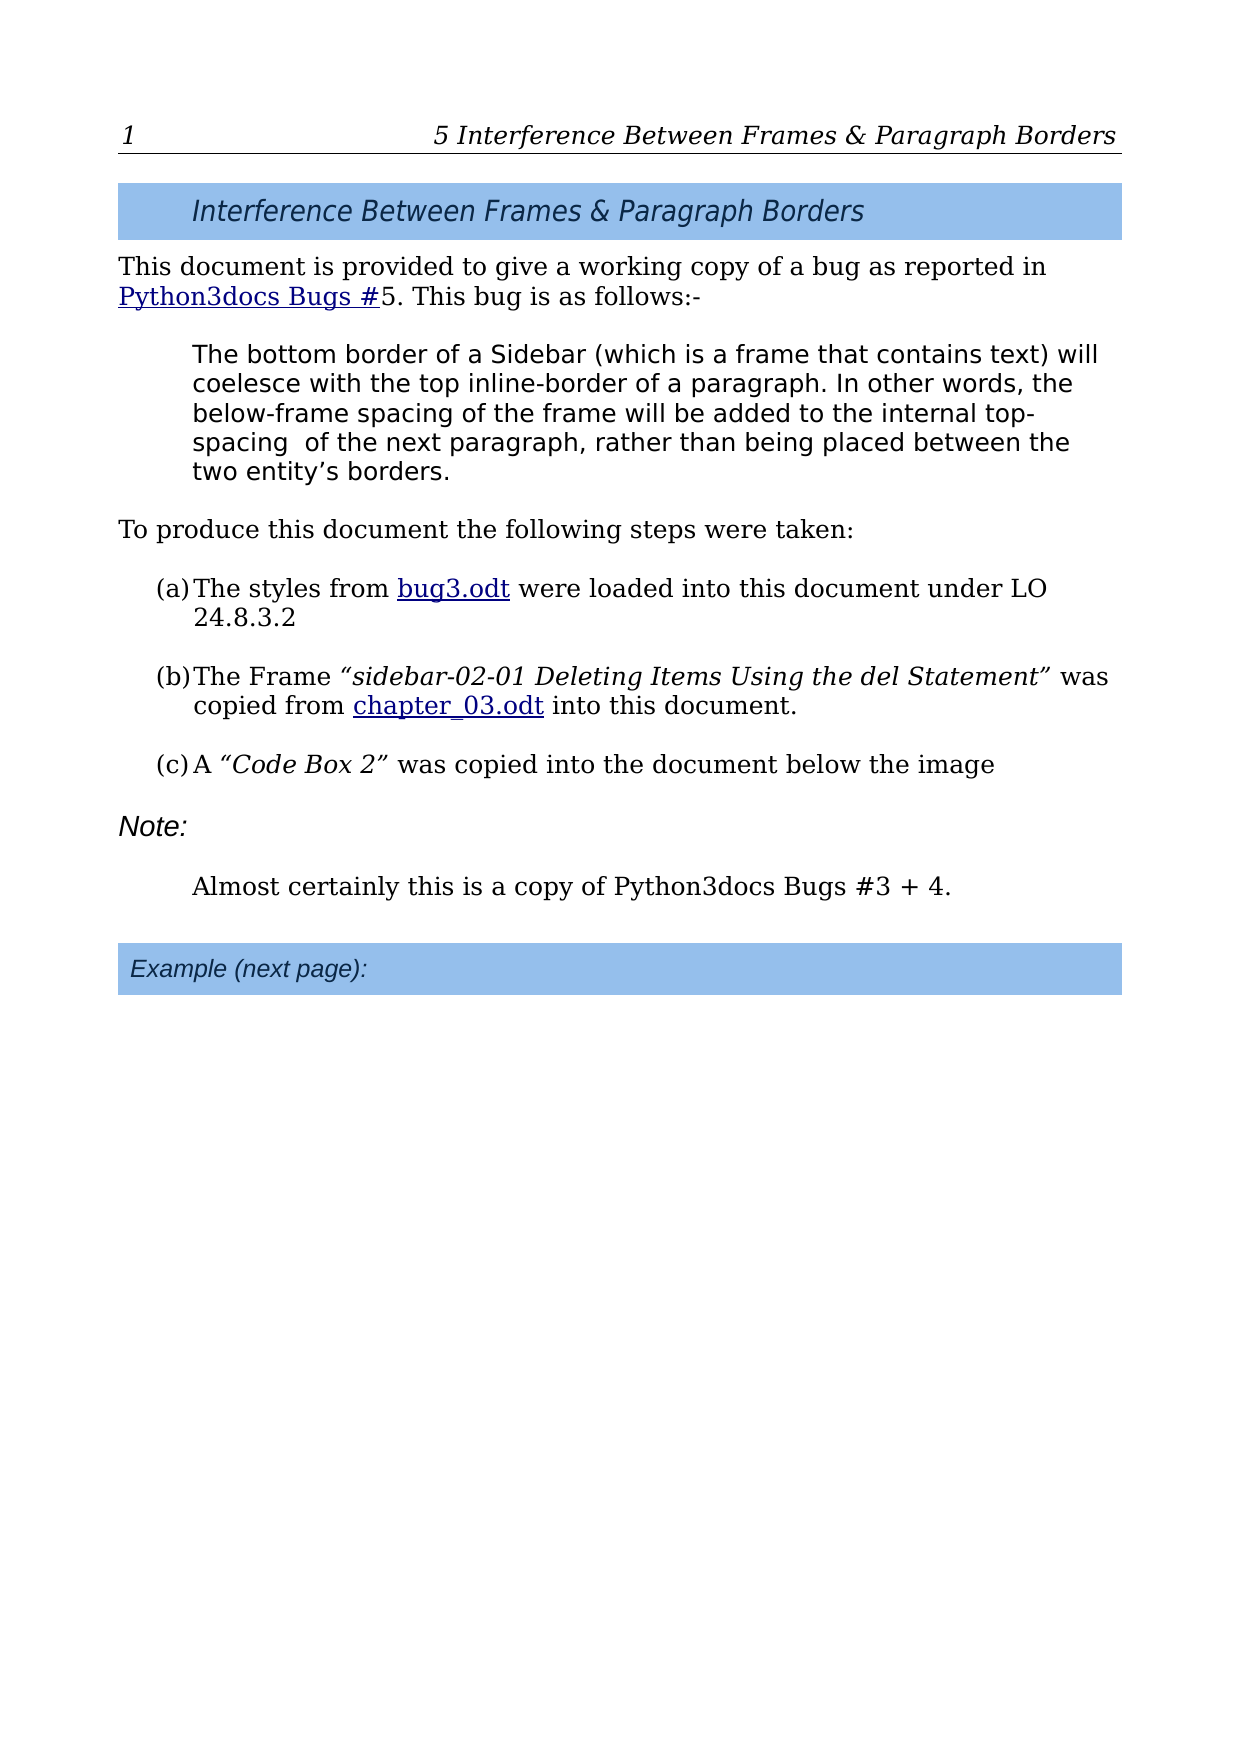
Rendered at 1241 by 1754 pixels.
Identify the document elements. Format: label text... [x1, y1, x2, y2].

subtitle Interference Between Frames & Paragraph Borders [118, 183, 1122, 240]
text The bottom border of a Sidebar (which is a frame that contains text) will coelesce with the top inline-border of a paragraph. In other words, the below-frame spacing of the frame will be added to the internal top-spacing of the next paragraph, rather than being placed between the two entity’s borders. [192, 340, 1122, 486]
subtitle Example (next page): [118, 943, 1122, 995]
list A “Code Box 2” was copied into the document below the image [156, 750, 1122, 779]
text Note: [118, 809, 1122, 842]
text To produce this document the following steps were taken: [118, 516, 1122, 545]
list The Frame “sidebar-02-01 Deleting Items Using the del Statement” was copied from chapter_03.odt into this document. [156, 662, 1122, 721]
list The styles from bug3.odt were loaded into this document under LO 24.8.3.2 [156, 574, 1122, 633]
text This document is provided to give a working copy of a bug as reported in Python3docs Bugs #5. This bug is as follows:- [118, 253, 1122, 311]
text Almost certainly this is a copy of Python3docs Bugs #3 + 4. [192, 872, 1122, 901]
